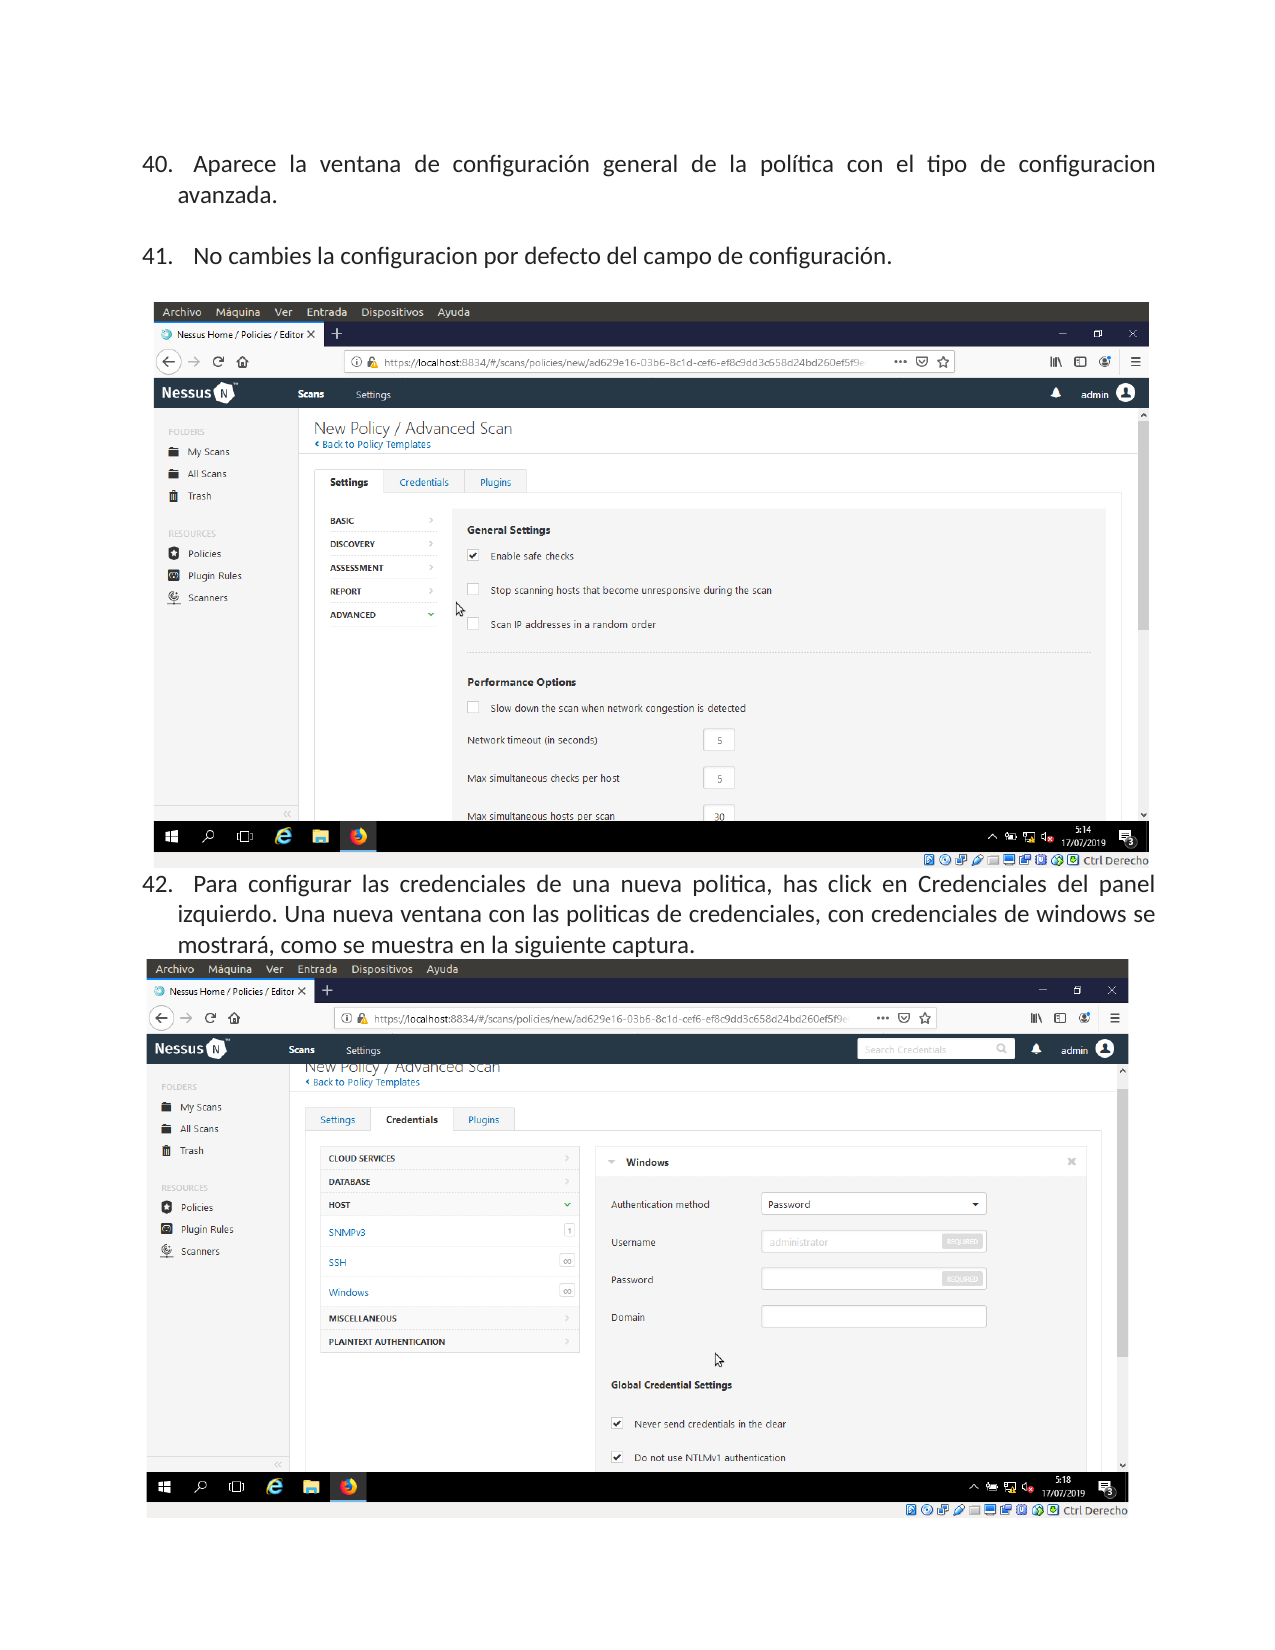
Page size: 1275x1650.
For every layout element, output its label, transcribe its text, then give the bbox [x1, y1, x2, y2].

list Aparece la ventana de configuración general de la política con el tipo de configuracion avanzada. [142, 149, 1157, 210]
picture [153, 302, 1149, 868]
list Para configurar las credenciales de una nueva politica, has click en Credenciales del panel izquierdo. Una nueva ventana con las politicas de credenciales, con credenciales de windows se mostrará, como se muestra en la siguiente captura. [142, 301, 1157, 959]
picture [146, 959, 1129, 1518]
list No cambies la configuracion por defecto del campo de configuración. [142, 240, 1157, 271]
